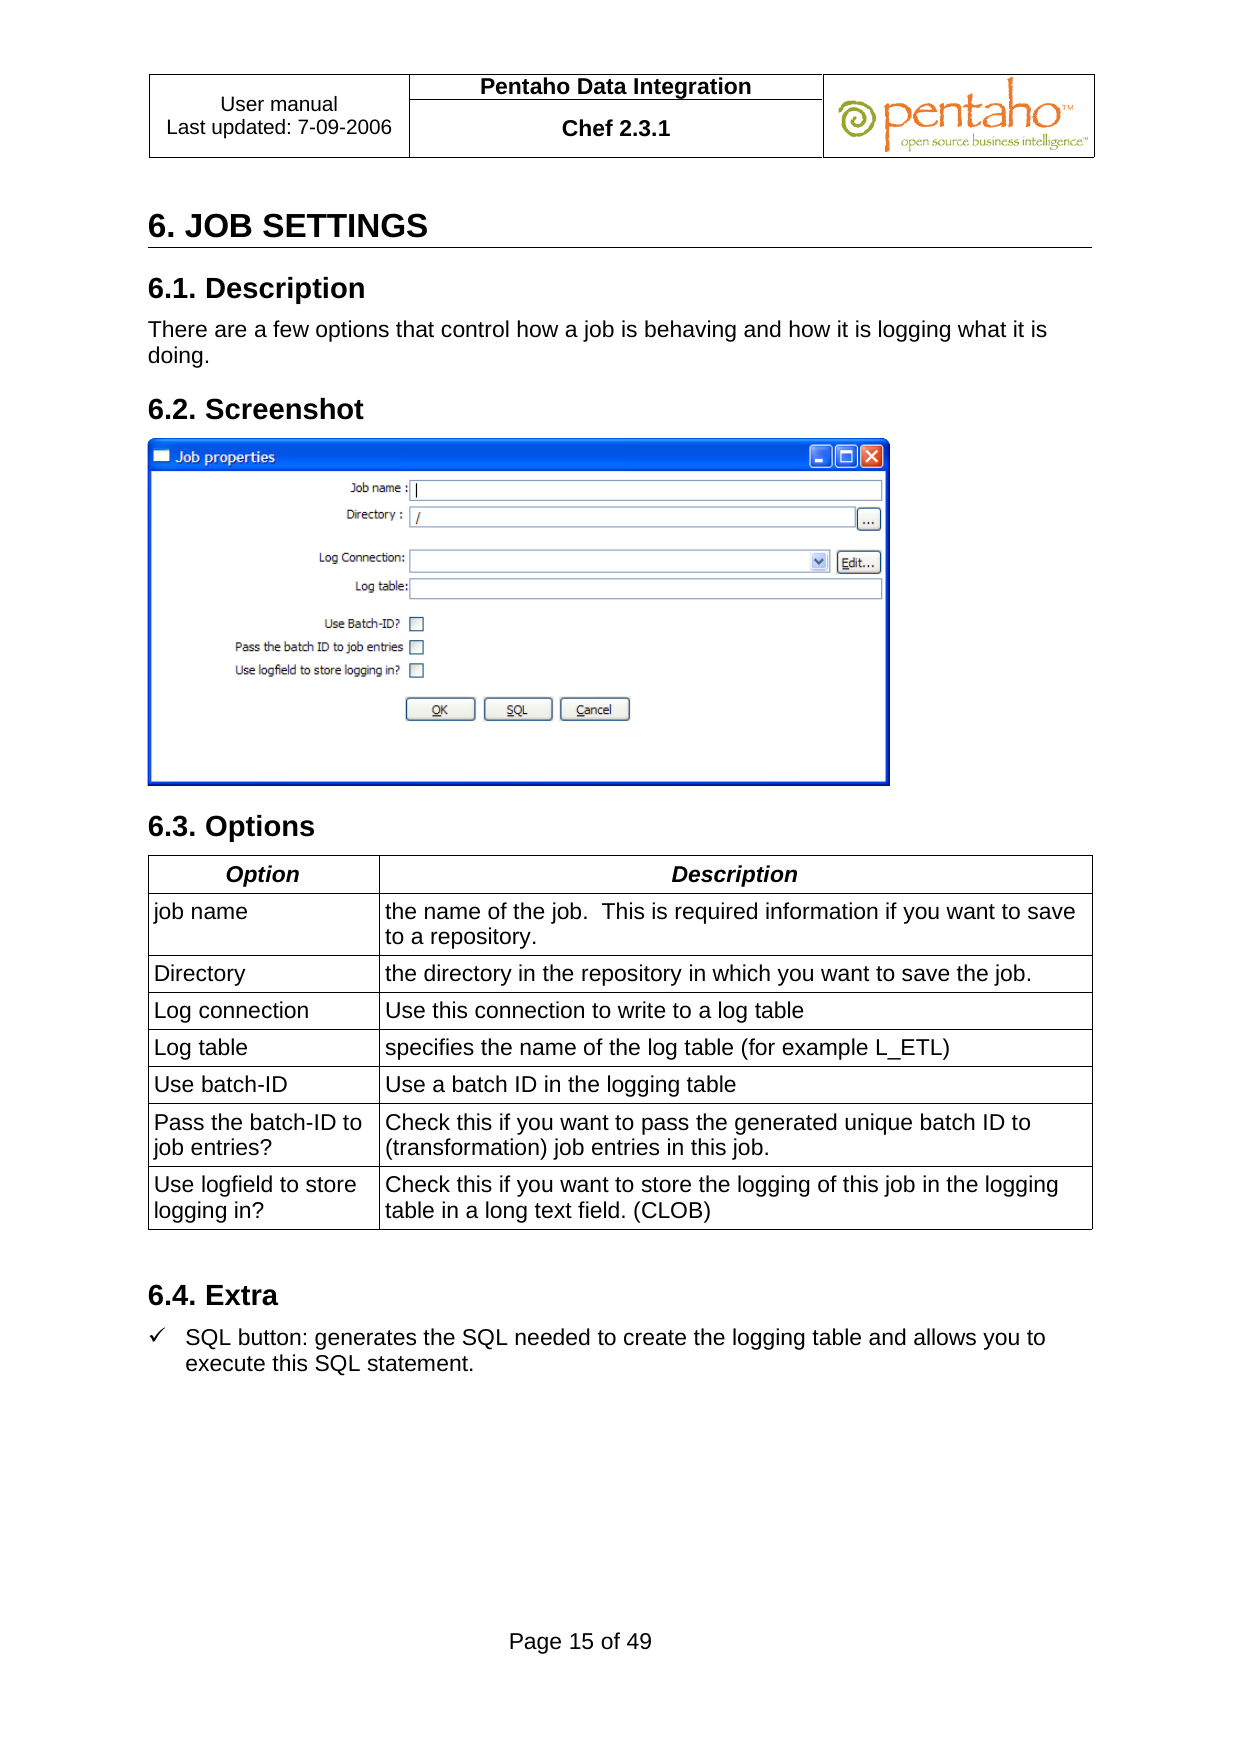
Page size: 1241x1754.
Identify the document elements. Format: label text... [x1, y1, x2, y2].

table_cell Directory [149, 956, 379, 992]
table_cell Check this if you want to store the logging of this job in the logging table in a long text field. (CLOB) [380, 1167, 1092, 1229]
subtitle Description [148, 272, 1092, 304]
table_cell Log connection [149, 993, 379, 1029]
table_header Option [149, 856, 379, 893]
table_header Description [380, 856, 1092, 893]
table_cell Use logfield to store logging in? [149, 1167, 379, 1229]
subtitle Options [148, 810, 1092, 843]
subtitle Extra [148, 1279, 1092, 1312]
table_cell Use batch-ID [149, 1067, 379, 1103]
list SQL button: generates the SQL needed to create the logging table and allows you to execute this SQL statement. [148, 1324, 1092, 1376]
table_cell Log table [149, 1030, 379, 1066]
table_cell the directory in the repository in which you want to save the job. [380, 956, 1092, 992]
table_cell Check this if you want to pass the generated unique batch ID to (transformation) job entries in this job. [380, 1104, 1092, 1166]
table_cell specifies the name of the log table (for example L_ETL) [380, 1030, 1092, 1066]
picture [147, 438, 890, 786]
table_cell the name of the job. This is required information if you want to save to a repository. [380, 894, 1092, 955]
table_cell Use a batch ID in the logging table [380, 1067, 1092, 1103]
subtitle Screenshot [148, 393, 1092, 426]
subtitle Job settings [148, 208, 1092, 247]
text There are a few options that control how a job is behaving and how it is logging what it is doing. [148, 317, 1092, 368]
table_cell job name [149, 894, 379, 955]
table_cell Use this connection to write to a log table [380, 993, 1092, 1029]
table_cell Pass the batch-ID to job entries? [149, 1104, 379, 1166]
